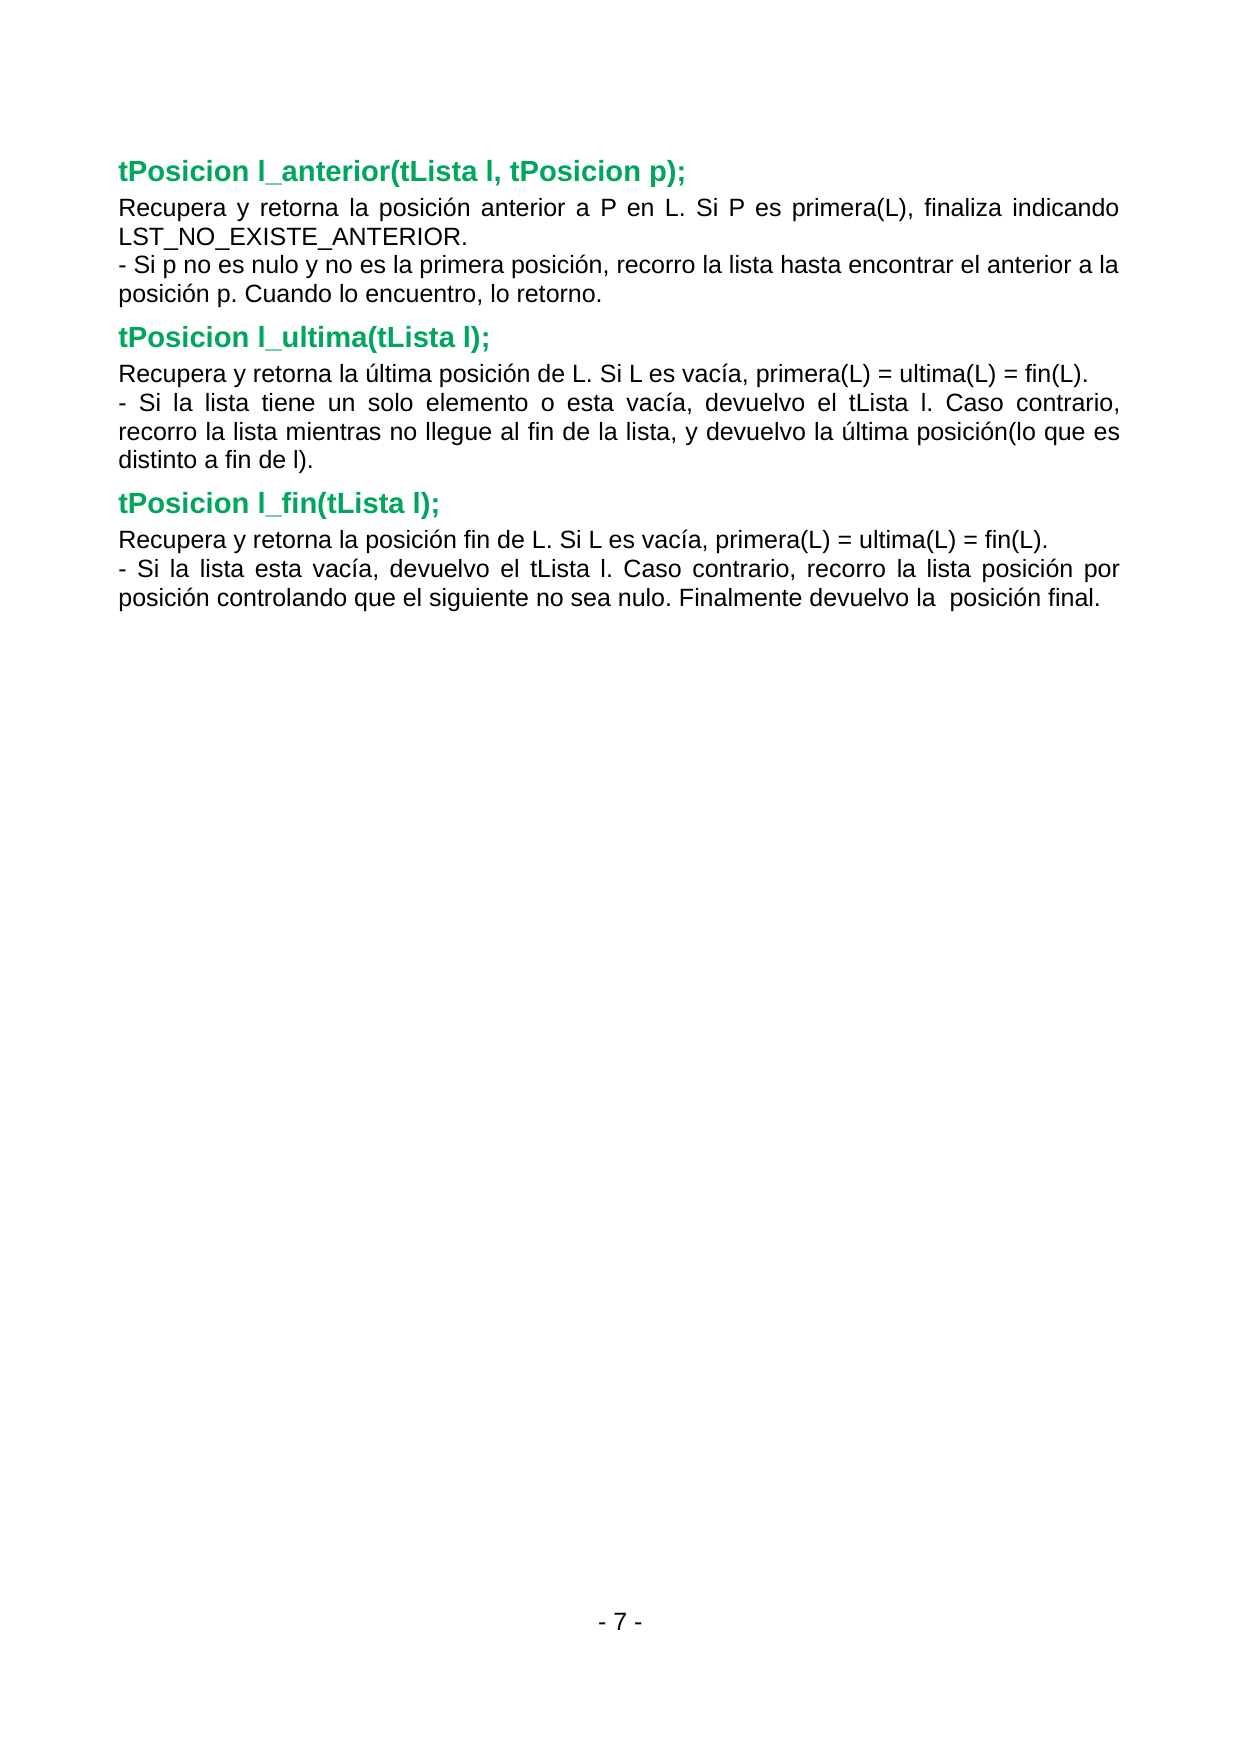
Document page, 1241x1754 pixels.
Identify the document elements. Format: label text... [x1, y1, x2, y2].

subtitle tPosicion l_anterior(tLista l, tPosicion p); [118, 153, 1122, 187]
text - Si p no es nulo y no es la primera posición, recorro la lista hasta encontrar el anterior a la posición p. Cuando lo encuentro, lo retorno. [118, 251, 1122, 308]
text Recupera y retorna la posición fin de L. Si L es vacía, primera(L) = ultima(L) = fin(L). [118, 526, 1122, 554]
text Recupera y retorna la posición anterior a P en L. Si P es primera(L), finaliza indicando LST_NO_EXISTE_ANTERIOR. [118, 193, 1122, 251]
subtitle tPosicion l_fin(tLista l); [118, 486, 1122, 519]
text - Si la lista tiene un solo elemento o esta vacía, devuelvo el tLista l. Caso contrario, recorro la lista mientras no llegue al fin de la lista, y devuelvo la última posición(lo que es distinto a fin de l). [118, 388, 1122, 474]
text - Si la lista esta vacía, devuelvo el tLista l. Caso contrario, recorro la lista posición por posición controlando que el siguiente no sea nulo. Finalmente devuelvo la posición final. [118, 554, 1122, 612]
subtitle tPosicion l_ultima(tLista l); [118, 320, 1122, 353]
text Recupera y retorna la última posición de L. Si L es vacía, primera(L) = ultima(L) = fin(L). [118, 359, 1122, 388]
